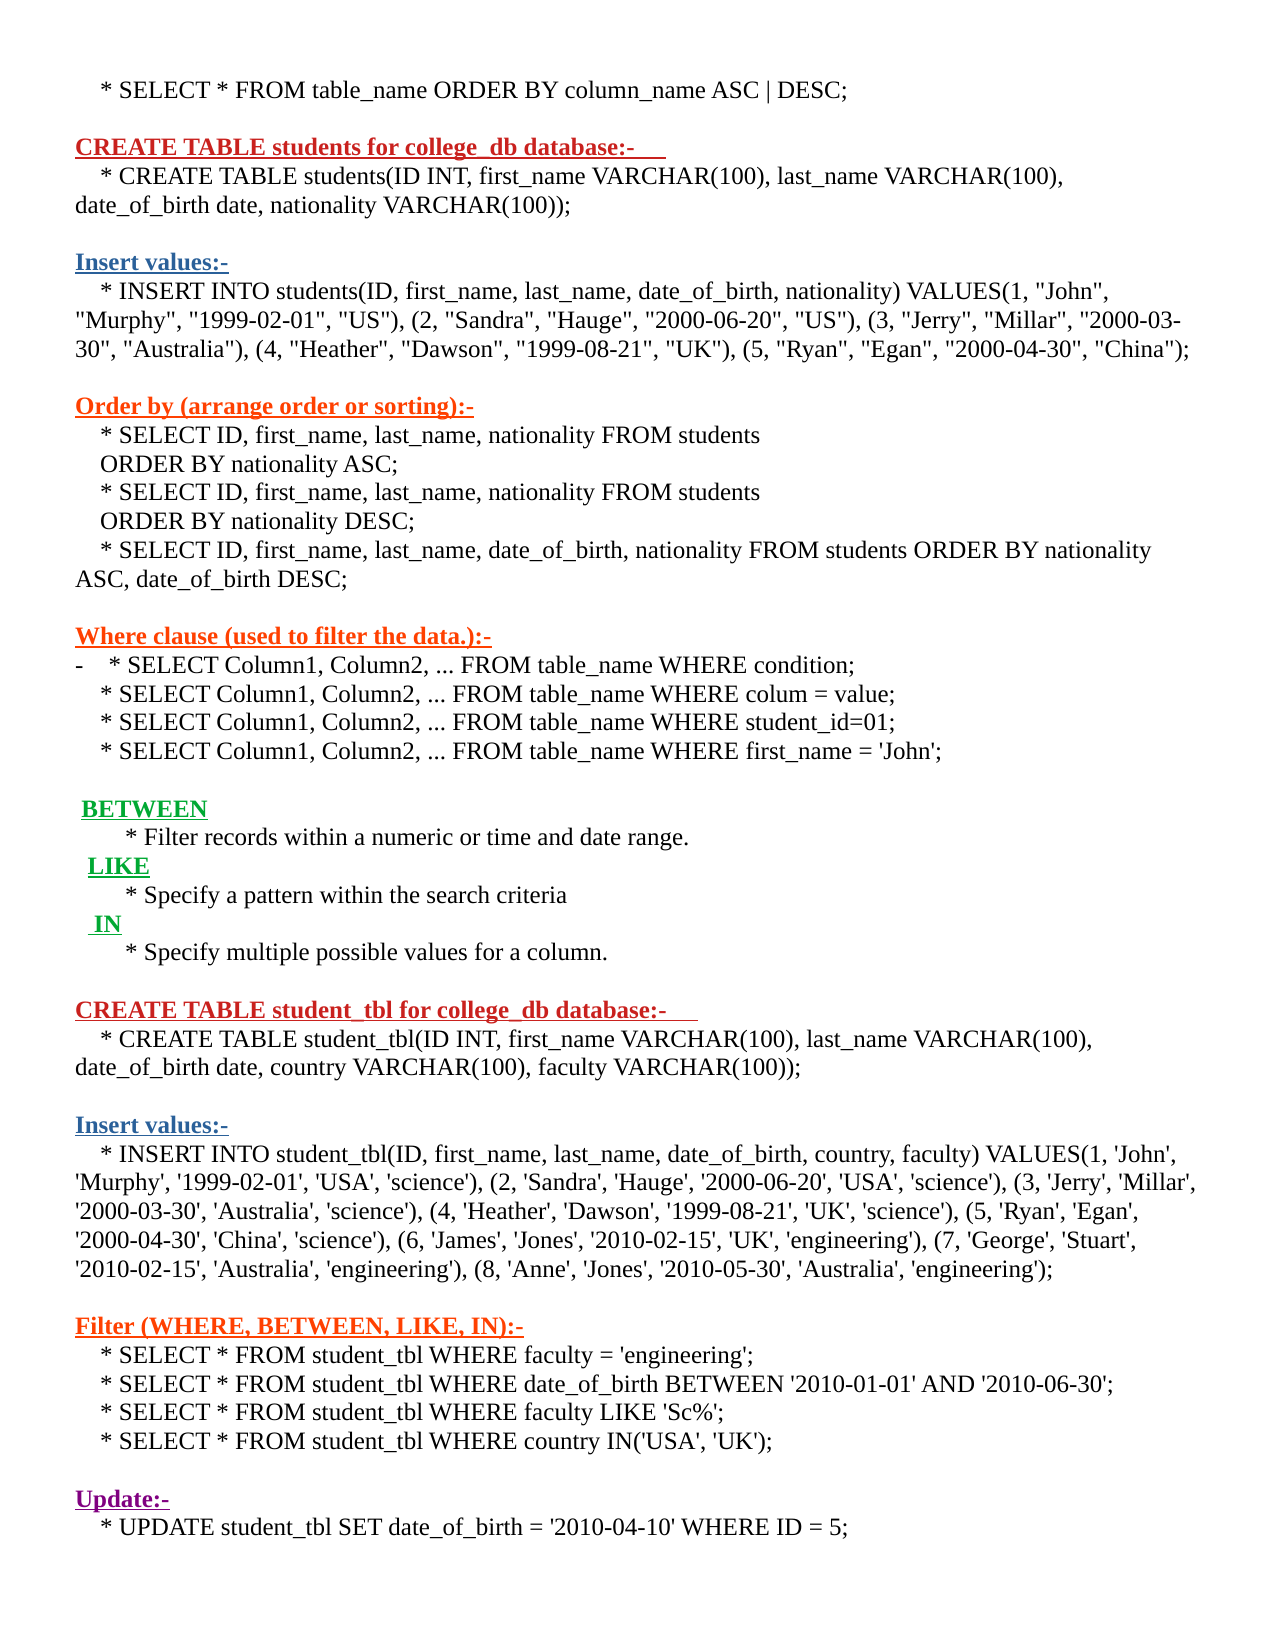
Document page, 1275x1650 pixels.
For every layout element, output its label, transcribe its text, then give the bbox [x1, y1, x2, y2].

text * Specify a pattern within the search criteria [75, 880, 1200, 909]
text ORDER BY nationality DESC; [75, 506, 1200, 535]
text CREATE TABLE student_tbl for college_db database:- [75, 995, 1200, 1024]
text Where clause (used to filter the data.):- [75, 621, 1200, 650]
text * INSERT INTO students(ID, first_name, last_name, date_of_birth, nationality) VALUES(1, "John", "Murphy", "1999-02-01", "US"), (2, "Sandra", "Hauge", "2000-06-20", "US"), (3, "Jerry", "Millar", "2000-03-30", "Australia"), (4, "Heather", "Dawson", "1999-08-21", "UK"), (5, "Ryan", "Egan", "2000-04-30", "China"); [75, 276, 1200, 362]
text * SELECT * FROM student_tbl WHERE country IN('USA', 'UK'); [75, 1426, 1200, 1455]
text Insert values:- [75, 1110, 1200, 1139]
text BETWEEN [75, 794, 1200, 822]
text * SELECT ID, first_name, last_name, date_of_birth, nationality FROM students ORDER BY nationality ASC, date_of_birth DESC; [75, 535, 1200, 592]
text * Filter records within a numeric or time and date range. [75, 822, 1200, 851]
text IN [75, 909, 1200, 937]
text * SELECT ID, first_name, last_name, nationality FROM students [75, 477, 1200, 506]
text * SELECT ID, first_name, last_name, nationality FROM students [75, 420, 1200, 449]
text Filter (WHERE, BETWEEN, LIKE, IN):- [75, 1311, 1200, 1340]
text * INSERT INTO student_tbl(ID, first_name, last_name, date_of_birth, country, faculty) VALUES(1, 'John', 'Murphy', '1999-02-01', 'USA', 'science'), (2, 'Sandra', 'Hauge', '2000-06-20', 'USA', 'science'), (3, 'Jerry', 'Millar', '2000-03-30', 'Australia', 'science'), (4, 'Heather', 'Dawson', '1999-08-21', 'UK', 'science'), (5, 'Ryan', 'Egan', '2000-04-30', 'China', 'science'), (6, 'James', 'Jones', '2010-02-15', 'UK', 'engineering'), (7, 'George', 'Stuart', '2010-02-15', 'Australia', 'engineering'), (8, 'Anne', 'Jones', '2010-05-30', 'Australia', 'engineering'); [75, 1139, 1200, 1282]
text ORDER BY nationality ASC; [75, 449, 1200, 477]
text * CREATE TABLE student_tbl(ID INT, first_name VARCHAR(100), last_name VARCHAR(100), date_of_birth date, country VARCHAR(100), faculty VARCHAR(100)); [75, 1024, 1200, 1081]
text CREATE TABLE students for college_db database:- [75, 132, 1200, 161]
text Order by (arrange order or sorting):- [75, 391, 1200, 420]
text * CREATE TABLE students(ID INT, first_name VARCHAR(100), last_name VARCHAR(100), date_of_birth date, nationality VARCHAR(100)); [75, 161, 1200, 219]
text * Specify multiple possible values for a column. [75, 937, 1200, 966]
text Insert values:- [75, 247, 1200, 276]
text - * SELECT Column1, Column2, ... FROM table_name WHERE condition; [75, 650, 1200, 679]
text LIKE [75, 851, 1200, 880]
text * SELECT * FROM student_tbl WHERE date_of_birth BETWEEN '2010-01-01' AND '2010-06-30'; [75, 1369, 1200, 1397]
text Update:- [75, 1484, 1200, 1512]
text * SELECT Column1, Column2, ... FROM table_name WHERE colum = value; [75, 679, 1200, 707]
text * UPDATE student_tbl SET date_of_birth = '2010-04-10' WHERE ID = 5; [75, 1512, 1200, 1541]
text * SELECT * FROM table_name ORDER BY column_name ASC | DESC; [75, 75, 1200, 104]
text * SELECT Column1, Column2, ... FROM table_name WHERE student_id=01; [75, 707, 1200, 736]
text * SELECT Column1, Column2, ... FROM table_name WHERE first_name = 'John'; [75, 736, 1200, 765]
text * SELECT * FROM student_tbl WHERE faculty LIKE 'Sc%'; [75, 1397, 1200, 1426]
text * SELECT * FROM student_tbl WHERE faculty = 'engineering'; [75, 1340, 1200, 1369]
